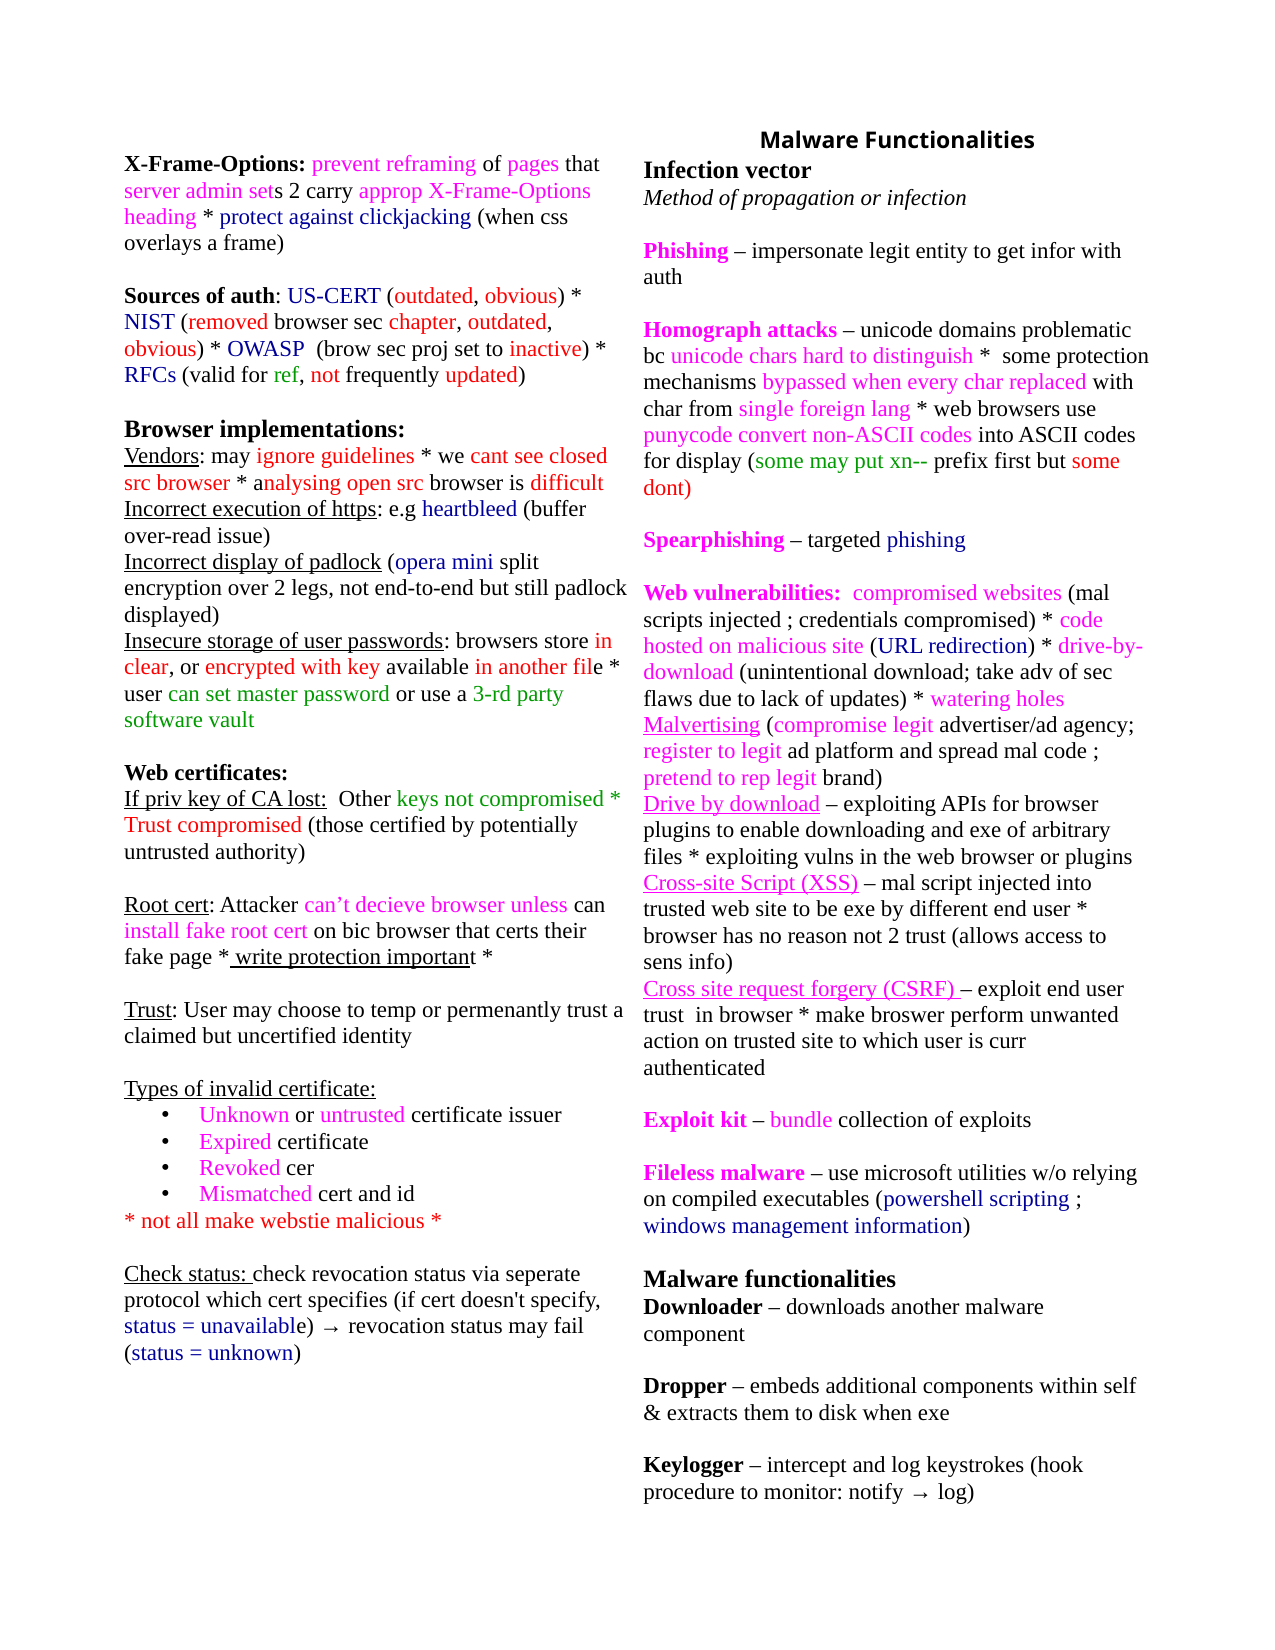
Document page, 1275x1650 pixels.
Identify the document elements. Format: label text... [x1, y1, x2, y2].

table_cell Malware Functionalities Infection vector Method of propagation or infection Phishing – impersonate legit entity to get infor with auth Homograph attacks – unicode domains problematic bc unicode chars hard to distinguish * some protection mechanisms bypassed when every char replaced with char from single foreign lang * web browsers use punycode convert non-ASCII codes into ASCII codes for display (some may put xn-- prefix first but some dont) Spearphishing – targeted phishing Web vulnerabilities: compromised websites (mal scripts injected ; credentials compromised) * code hosted on malicious site (URL redirection) * drive-by-download (unintentional download; take adv of sec flaws due to lack of updates) * watering holes Malvertising (compromise legit advertiser/ad agency; register to legit ad platform and spread mal code ; pretend to rep legit brand) Drive by download – exploiting APIs for browser plugins to enable downloading and exe of arbitrary files * exploiting vulns in the web browser or plugins Cross-site Script (XSS) – mal script injected into trusted web site to be exe by different end user * browser has no reason not 2 trust (allows access to sens info) Cross site request forgery (CSRF) – exploit end user trust in browser * make broswer perform unwanted action on trusted site to which user is curr authenticated Exploit kit – bundle collection of exploits Fileless malware – use microsoft utilities w/o relying on compiled executables (powershell scripting ; windows management information) Malware functionalities Downloader – downloads another malware component Dropper – embeds additional components within self & extracts them to disk when exe Keylogger – intercept and log keystrokes (hook procedure to monitor: notify → log) [638, 119, 1157, 1510]
table_cell X-Frame-Options: prevent reframing of pages that server admin sets 2 carry approp X-Frame-Options heading * protect against clickjacking (when css overlays a frame) Sources of auth: US-CERT (outdated, obvious) * NIST (removed browser sec chapter, outdated, obvious) * OWASP (brow sec proj set to inactive) * RFCs (valid for ref, not frequently updated) Browser implementations: Vendors: may ignore guidelines * we cant see closed src browser * analysing open src browser is difficult Incorrect execution of https: e.g heartbleed (buffer over-read issue) Incorrect display of padlock (opera mini split encryption over 2 legs, not end-to-end but still padlock displayed) Insecure storage of user passwords: browsers store in clear, or encrypted with key available in another file * user can set master password or use a 3-rd party software vault Web certificates: If priv key of CA lost: Other keys not compromised * Trust compromised (those certified by potentially untrusted authority) Root cert: Attacker can’t decieve browser unless can install fake root cert on bic browser that certs their fake page * write protection important * Trust: User may choose to temp or permenantly trust a claimed but uncertified identity Types of invalid certificate: Unknown or untrusted certificate issuer Expired certificate Revoked cer Mismatched cert and id * not all make webstie malicious * Check status: check revocation status via seperate protocol which cert specifies (if cert doesn't specify, status = unavailable) → revocation status may fail (status = unknown) [119, 119, 637, 1510]
